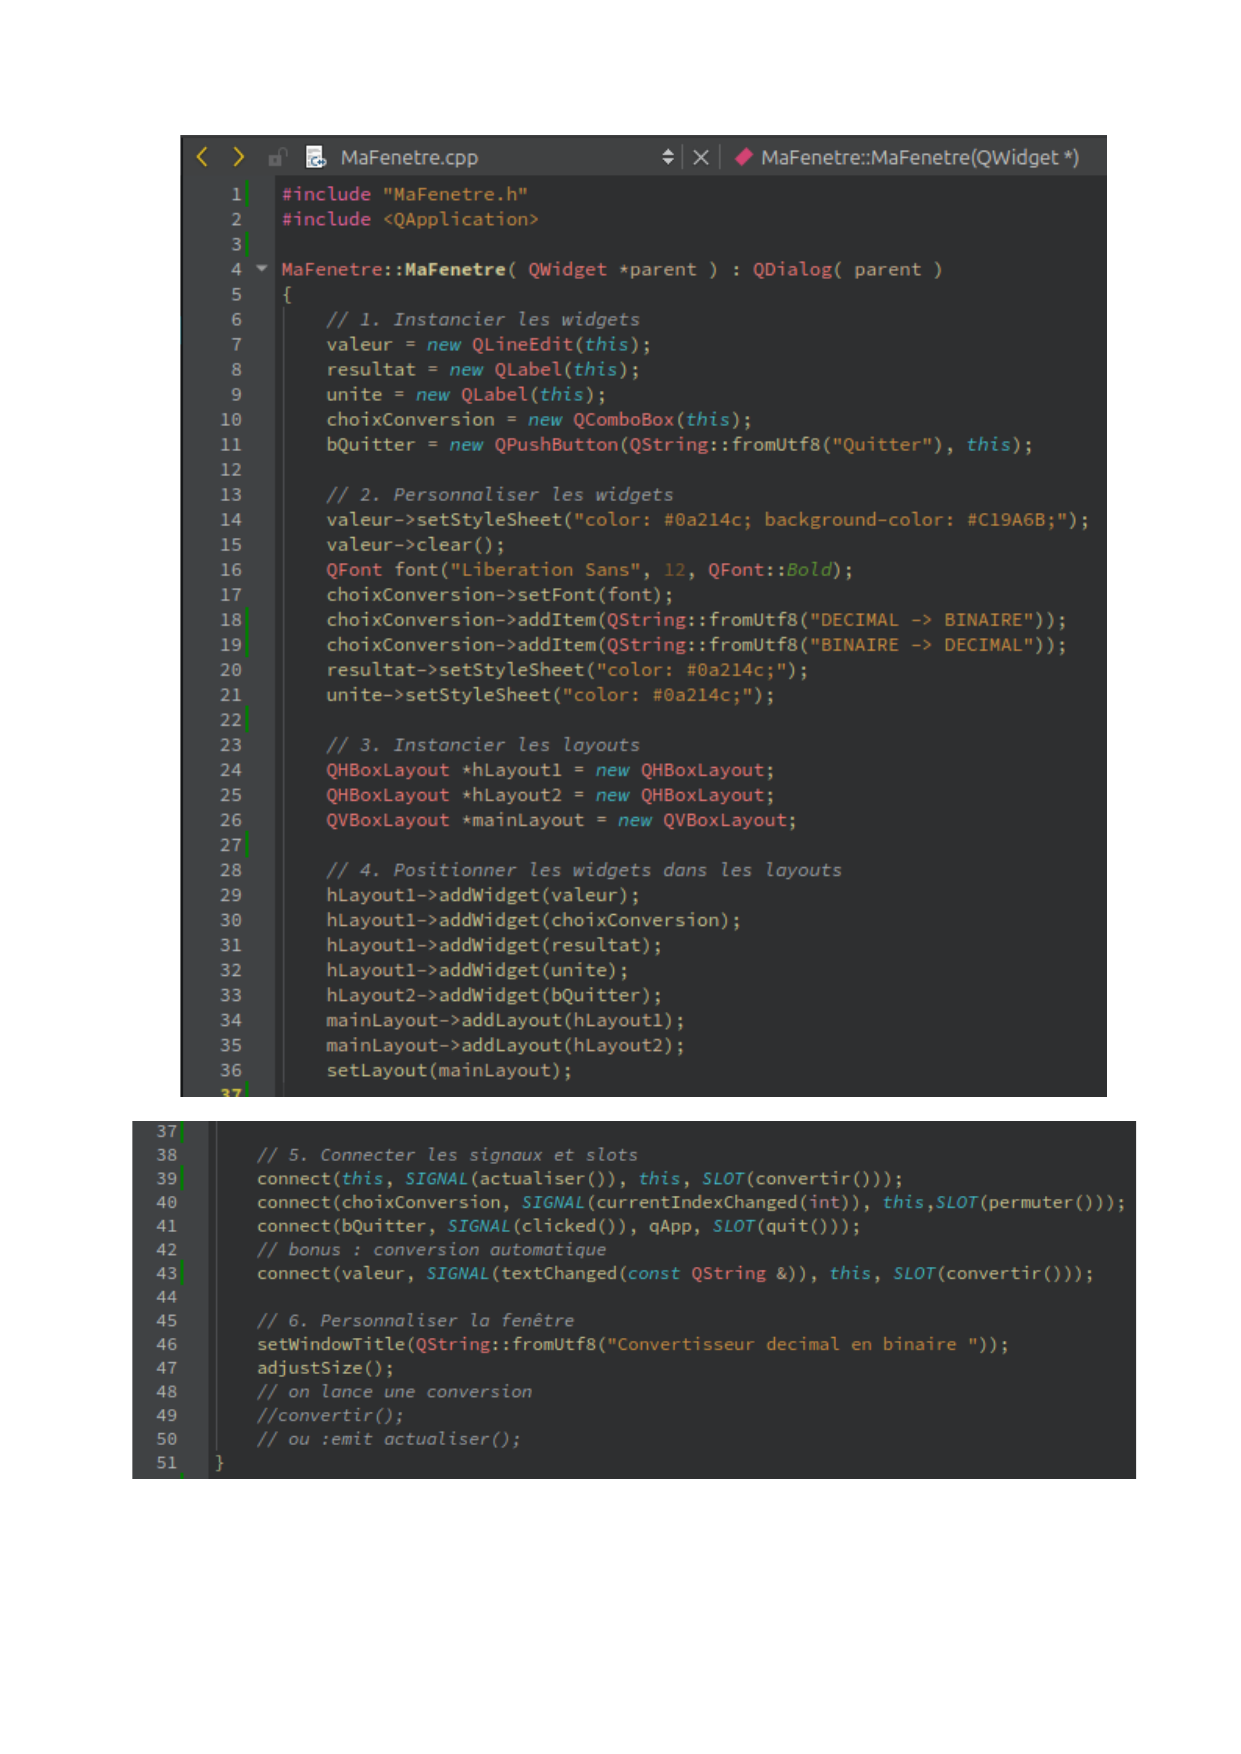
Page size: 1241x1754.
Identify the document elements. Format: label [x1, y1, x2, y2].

picture [132, 1121, 1137, 1479]
picture [180, 135, 1107, 1097]
